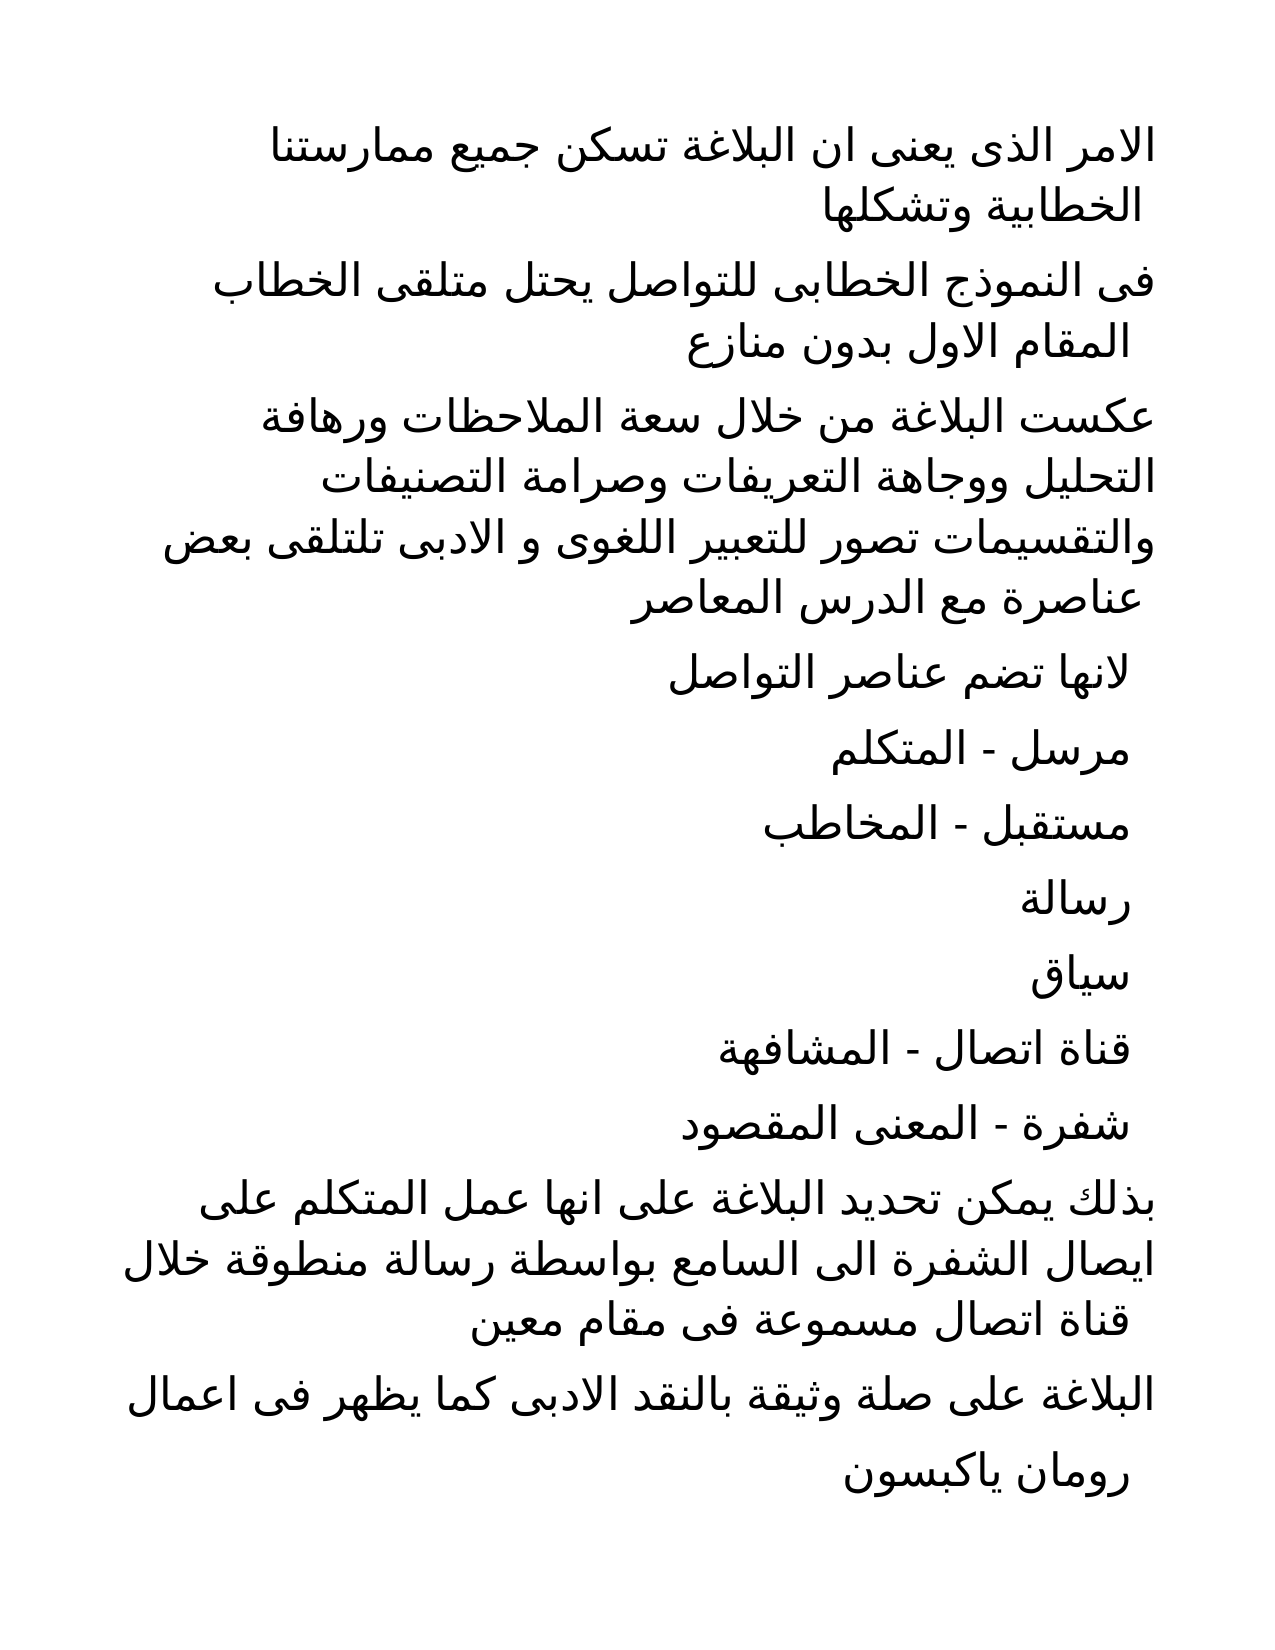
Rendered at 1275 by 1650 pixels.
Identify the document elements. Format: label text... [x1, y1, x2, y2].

text لانها تضم عناصر التواصل [118, 646, 1157, 699]
text البلاغة على صلة وثيقة بالنقد الادبى كما يظهر فى اعمال [118, 1368, 1157, 1421]
text قناة اتصال - المشافهة [118, 1022, 1157, 1074]
text رومان ياكبسون [118, 1443, 1157, 1496]
text شفرة - المعنى المقصود [118, 1097, 1157, 1149]
text مستقبل - المخاطب [118, 796, 1157, 849]
text بذلك يمكن تحديد البلاغة على انها عمل المتكلم على ايصال الشفرة الى السامع بواسطة رسالة منطوقة خلال قناة اتصال مسموعة فى مقام معين [118, 1172, 1157, 1346]
text الامر الذى يعنى ان البلاغة تسكن جميع ممارستنا الخطابية وتشكلها [118, 118, 1157, 231]
text سياق [118, 946, 1157, 999]
text مرسل - المتكلم [118, 721, 1157, 774]
text عكست البلاغة من خلال سعة الملاحظات ورهافة التحليل ووجاهة التعريفات وصرامة التصنيفات والتقسيمات تصور للتعبير اللغوى و الادبى تلتلقى بعض عناصرة مع الدرس المعاصر [118, 389, 1157, 624]
text فى النموذج الخطابى للتواصل يحتل متلقى الخطاب المقام الاول بدون منازع [118, 254, 1157, 367]
text رسالة [118, 871, 1157, 924]
